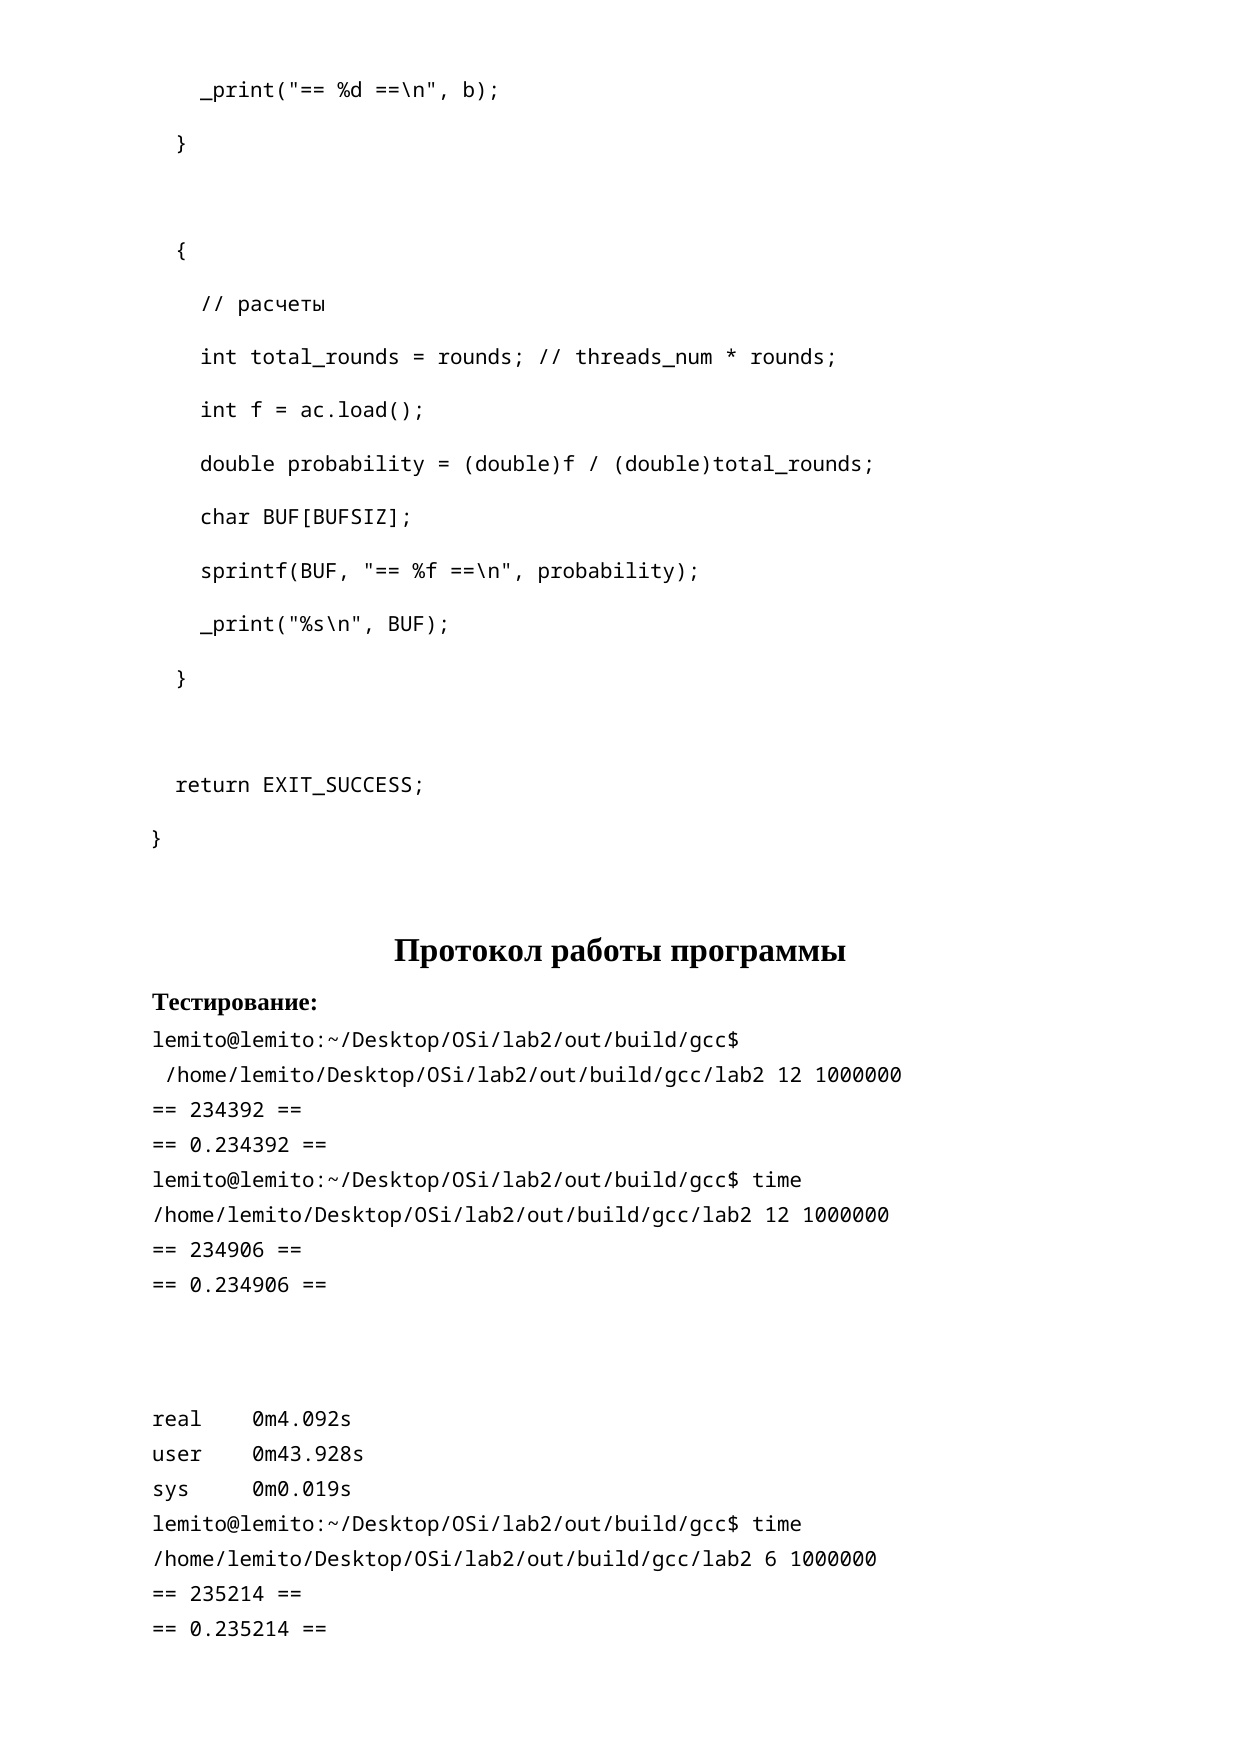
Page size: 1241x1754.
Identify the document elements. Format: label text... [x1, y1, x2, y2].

text lemito@lemito:~/Desktop/OSi/lab2/out/build/gcc$ [430, 1036, 698, 1050]
text sys 0m0.019s [170, 1485, 1147, 1499]
text // расчеты [150, 289, 1147, 317]
text lemito@lemito:~/Desktop/OSi/lab2/out/build/gcc$ time [430, 1176, 698, 1190]
text == 0.234392 == [93, 1141, 1147, 1155]
text int f = ac.load(); [150, 396, 1147, 424]
text sys 0m0.019s [93, 1485, 169, 1499]
text /home/lemito/Desktop/OSi/lab2/out/build/gcc/lab2 12 1000000 [405, 1071, 673, 1085]
text } [150, 823, 1147, 852]
text lemito@lemito:~/Desktop/OSi/lab2/out/build/gcc$ [699, 1036, 1147, 1050]
text lemito@lemito:~/Desktop/OSi/lab2/out/build/gcc$ time [93, 1176, 429, 1190]
text _print("%s\n", BUF); [150, 609, 1147, 638]
text } [150, 663, 1147, 691]
text { [150, 235, 1147, 264]
text double probability = (double)f / (double)total_rounds; [150, 449, 1147, 477]
text == 234392 == [93, 1106, 1147, 1120]
text == 234906 == [93, 1246, 1147, 1260]
text } [150, 128, 1147, 157]
text lemito@lemito:~/Desktop/OSi/lab2/out/build/gcc$ time [430, 1520, 698, 1534]
text char BUF[BUFSIZ]; [150, 502, 1147, 531]
text /home/lemito/Desktop/OSi/lab2/out/build/gcc/lab2 6 1000000 [392, 1555, 661, 1569]
text lemito@lemito:~/Desktop/OSi/lab2/out/build/gcc$ time [93, 1520, 429, 1534]
text == 0.235214 == [93, 1625, 1147, 1639]
text lemito@lemito:~/Desktop/OSi/lab2/out/build/gcc$ [93, 1036, 429, 1050]
text /home/lemito/Desktop/OSi/lab2/out/build/gcc/lab2 12 1000000 [674, 1071, 1147, 1085]
text == 235214 == [93, 1590, 1147, 1604]
text Протокол работы программы [93, 930, 1147, 968]
text int total_rounds = rounds; // threads_num * rounds; [150, 342, 1147, 371]
text Тестирование: [93, 987, 1147, 1015]
text lemito@lemito:~/Desktop/OSi/lab2/out/build/gcc$ time [699, 1520, 1147, 1534]
text sprintf(BUF, "== %f ==\n", probability); [150, 556, 1147, 584]
text == 0.234906 == [93, 1281, 1147, 1295]
text /home/lemito/Desktop/OSi/lab2/out/build/gcc/lab2 6 1000000 [93, 1555, 391, 1569]
text user 0m43.928s [93, 1450, 1147, 1464]
text /home/lemito/Desktop/OSi/lab2/out/build/gcc/lab2 12 1000000 [392, 1211, 661, 1225]
text return EXIT_SUCCESS; [150, 770, 1147, 798]
text /home/lemito/Desktop/OSi/lab2/out/build/gcc/lab2 12 1000000 [662, 1211, 1147, 1225]
text real 0m4.092s [93, 1415, 1147, 1429]
text /home/lemito/Desktop/OSi/lab2/out/build/gcc/lab2 6 1000000 [662, 1555, 1147, 1569]
text lemito@lemito:~/Desktop/OSi/lab2/out/build/gcc$ time [699, 1176, 1147, 1190]
text /home/lemito/Desktop/OSi/lab2/out/build/gcc/lab2 12 1000000 [93, 1211, 391, 1225]
text _print("== %d ==\n", b); [150, 75, 1147, 103]
text /home/lemito/Desktop/OSi/lab2/out/build/gcc/lab2 12 1000000 [93, 1071, 404, 1085]
